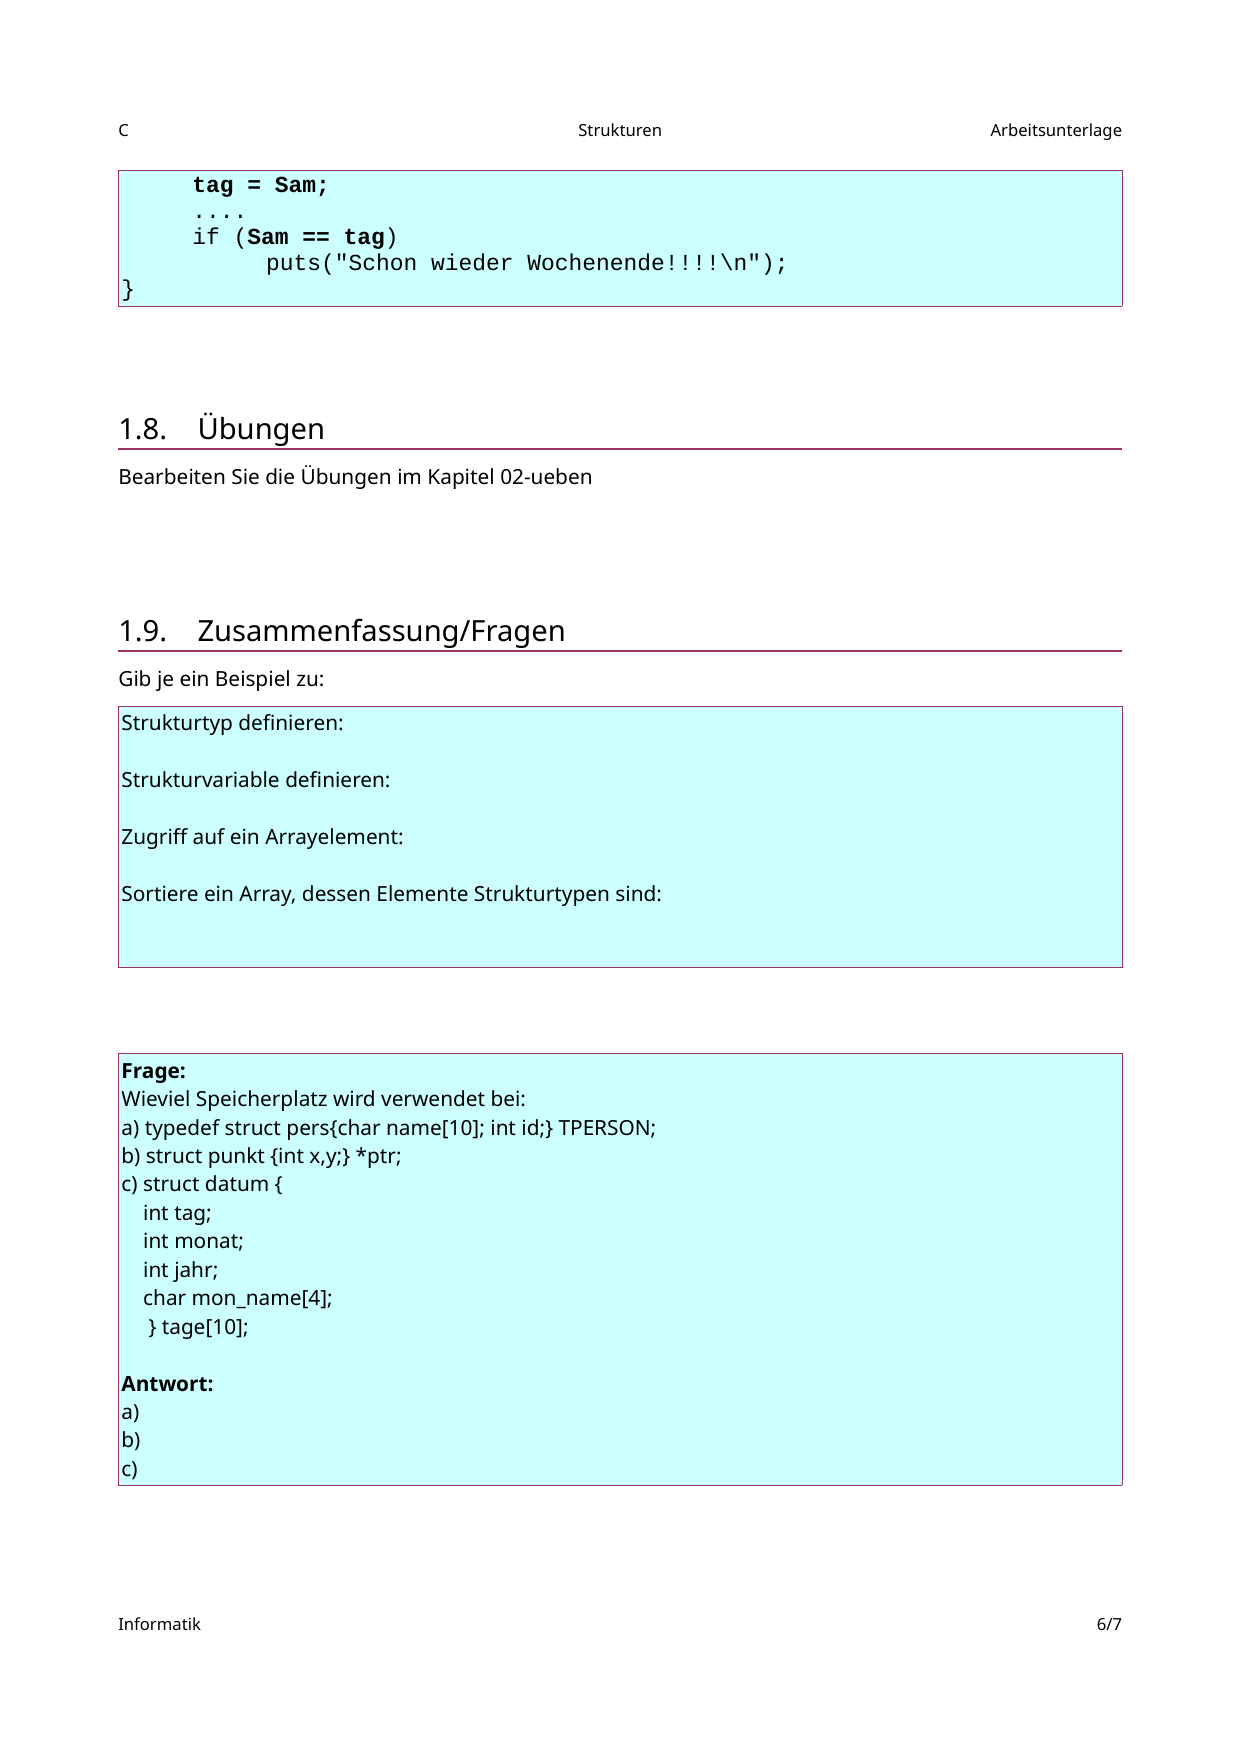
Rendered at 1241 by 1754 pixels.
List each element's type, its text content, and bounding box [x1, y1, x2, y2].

text Wieviel Speicherplatz wird verwendet bei: [119, 1081, 1122, 1110]
text } [119, 274, 1122, 306]
text puts("Schon wieder Wochenende!!!!\n"); [119, 248, 1122, 274]
text Gib je ein Beispiel zu: [118, 664, 1122, 693]
text Strukturvariable definieren: [119, 762, 1122, 791]
text a) typedef struct pers{char name[10]; int id;} TPERSON; [119, 1110, 1122, 1138]
text a) [119, 1394, 1122, 1422]
text Sortiere ein Array, dessen Elemente Strukturtypen sind: [119, 876, 1122, 904]
text Zugriff auf ein Arrayelement: [119, 819, 1122, 848]
text Frage: [119, 1054, 1122, 1081]
text b) struct punkt {int x,y;} *ptr; [119, 1138, 1122, 1167]
text c) [119, 1451, 1122, 1485]
text Bearbeiten Sie die Übungen im Kapitel 02-ueben [118, 462, 1122, 491]
text char mon_name[4]; [119, 1280, 1122, 1309]
text if (Sam == tag) [119, 222, 1122, 248]
subtitle Übungen [118, 408, 1122, 448]
text Strukturtyp definieren: [119, 707, 1122, 734]
text int tag; [119, 1195, 1122, 1223]
subtitle Zusammenfassung/Fragen [118, 610, 1122, 650]
text int monat; [119, 1223, 1122, 1252]
text int jahr; [119, 1252, 1122, 1280]
text tag = Sam; [119, 171, 1122, 196]
text c) struct datum { [119, 1167, 1122, 1195]
text .... [119, 196, 1122, 222]
text } tage[10]; [119, 1309, 1122, 1337]
text b) [119, 1422, 1122, 1451]
text Antwort: [119, 1366, 1122, 1394]
